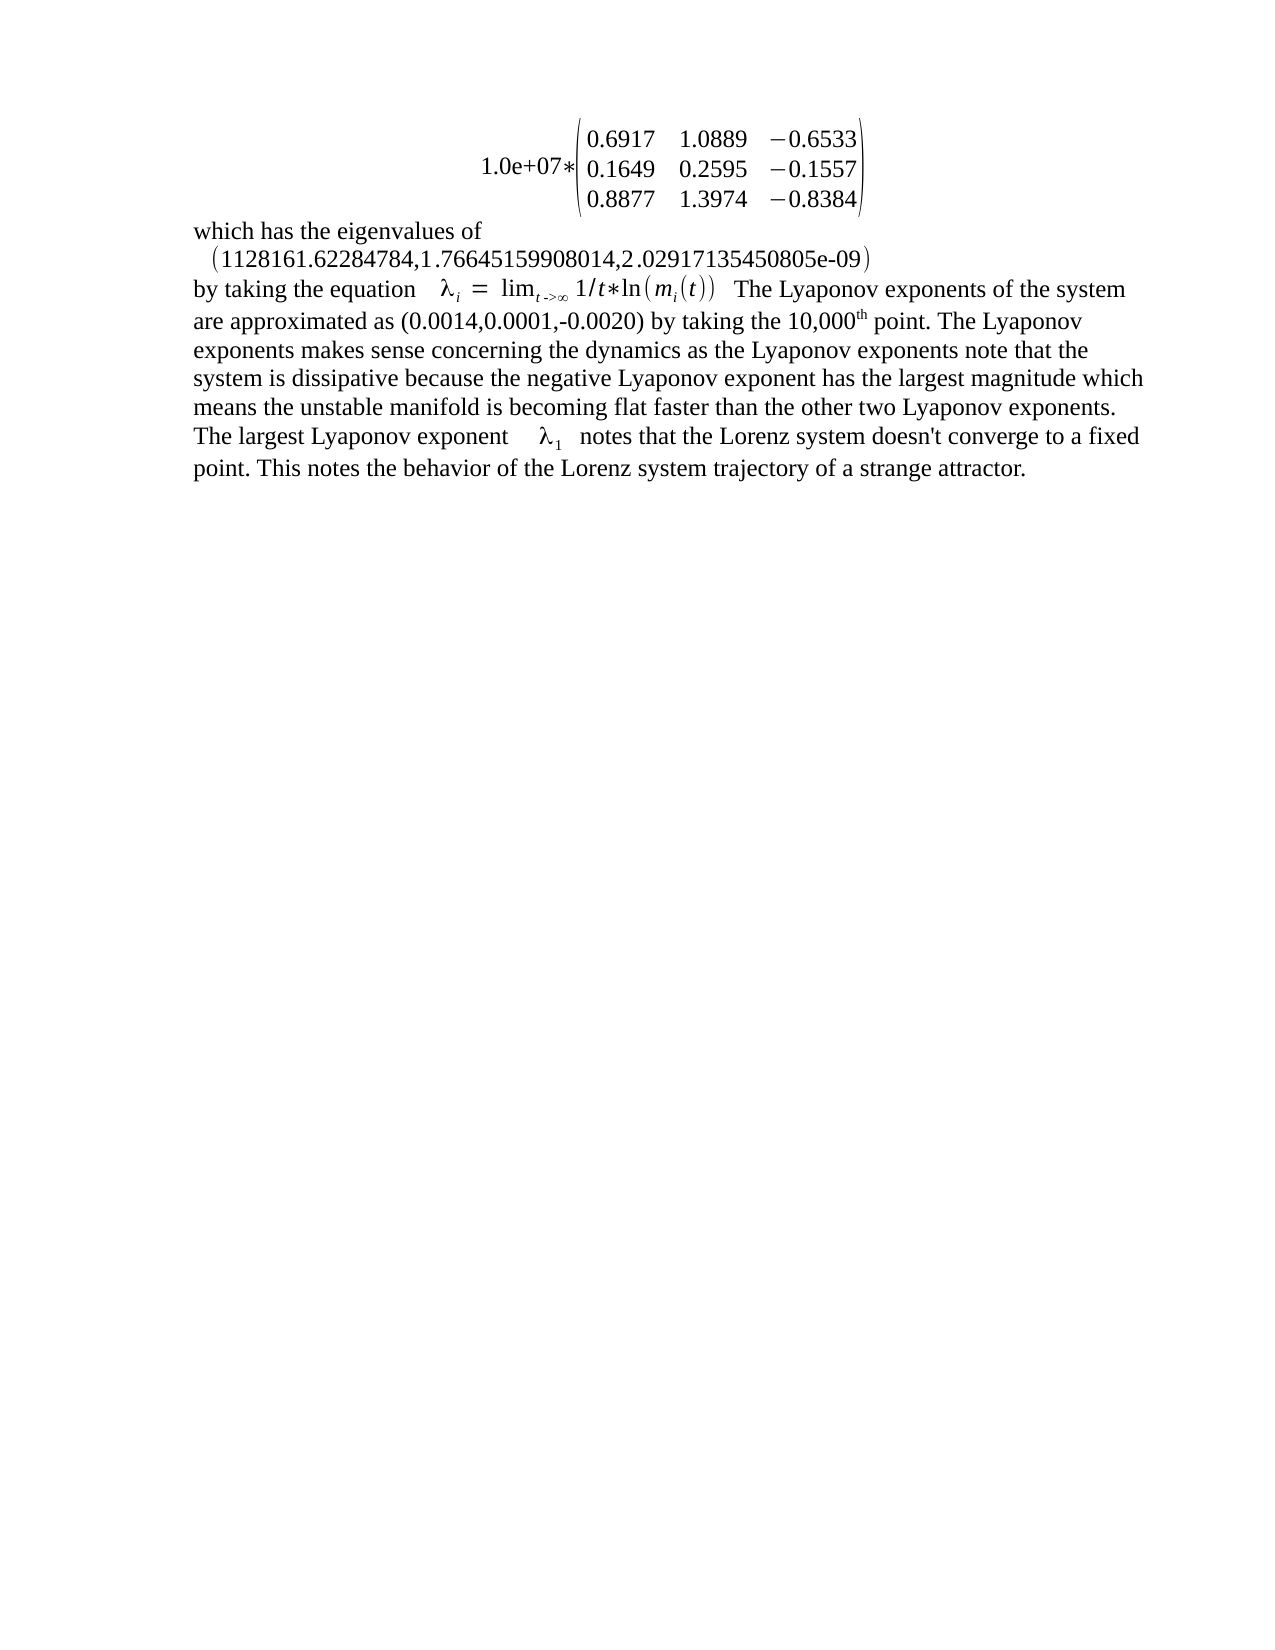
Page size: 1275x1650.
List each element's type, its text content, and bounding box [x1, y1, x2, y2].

list by taking the equation The Lyaponov exponents of the system are approximated as (0.0014,0.0001,-0.0020) by taking the 10,000th point. The Lyaponov exponents makes sense concerning the dynamics as the Lyaponov exponents note that the system is dissipative because the negative Lyaponov exponent has the largest magnitude which means the unstable manifold is becoming flat faster than the other two Lyaponov exponents. The largest Lyaponov exponent notes that the Lorenz system doesn't converge to a fixed point. This notes the behavior of the Lorenz system trajectory of a strange attractor. [156, 274, 1157, 482]
list which has the eigenvalues of [156, 216, 1157, 245]
